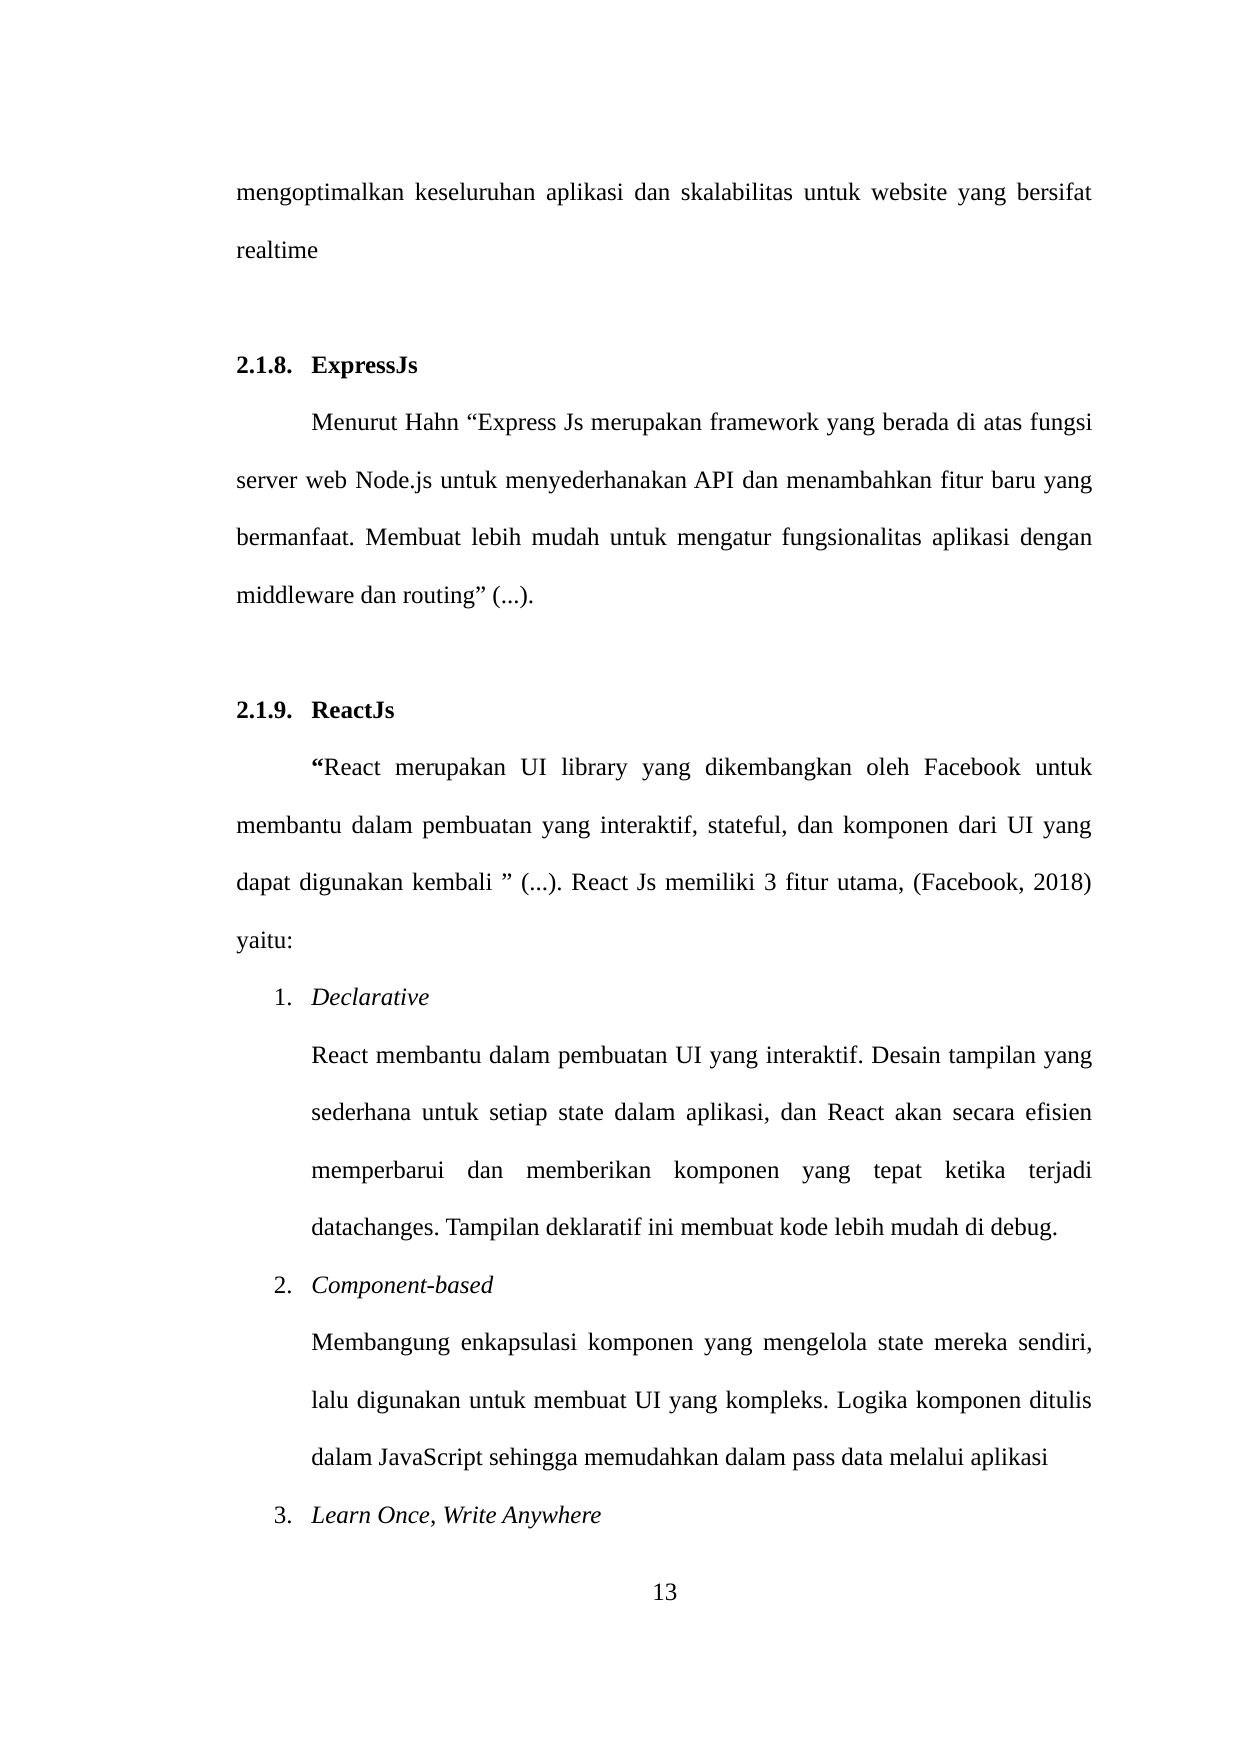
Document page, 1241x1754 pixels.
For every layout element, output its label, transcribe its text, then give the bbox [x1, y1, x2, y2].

list Declarative React membantu dalam pembuatan UI yang interaktif. Desain tampilan yang sederhana untuk setiap state dalam aplikasi, dan React akan secara efisien memperbarui dan memberikan komponen yang tepat ketika terjadi datachanges. Tampilan deklaratif ini membuat kode lebih mudah di debug. [274, 982, 1093, 1241]
text 2.1.8. ExpressJs [236, 350, 1093, 378]
text Menurut Hahn “Express Js merupakan framework yang berada di atas fungsi server web Node.js untuk menyederhanakan API dan menambahkan fitur baru yang bermanfaat. Membuat lebih mudah untuk mengatur fungsionalitas aplikasi dengan middleware dan routing” (...). [236, 407, 1093, 608]
list Component-based Membangung enkapsulasi komponen yang mengelola state mereka sendiri, lalu digunakan untuk membuat UI yang kompleks. Logika komponen ditulis dalam JavaScript sehingga memudahkan dalam pass data melalui aplikasi [274, 1270, 1093, 1471]
text 2.1.9. ReactJs [236, 695, 1093, 723]
list Learn Once, Write Anywhere [274, 1500, 1093, 1528]
text “React merupakan UI library yang dikembangkan oleh Facebook untuk membantu dalam pembuatan yang interaktif, stateful, dan komponen dari UI yang dapat digunakan kembali ” (...). React Js memiliki 3 fitur utama, (Facebook, 2018) yaitu: [236, 752, 1093, 953]
text mengoptimalkan keseluruhan aplikasi dan skalabilitas untuk website yang bersifat realtime [236, 177, 1093, 263]
